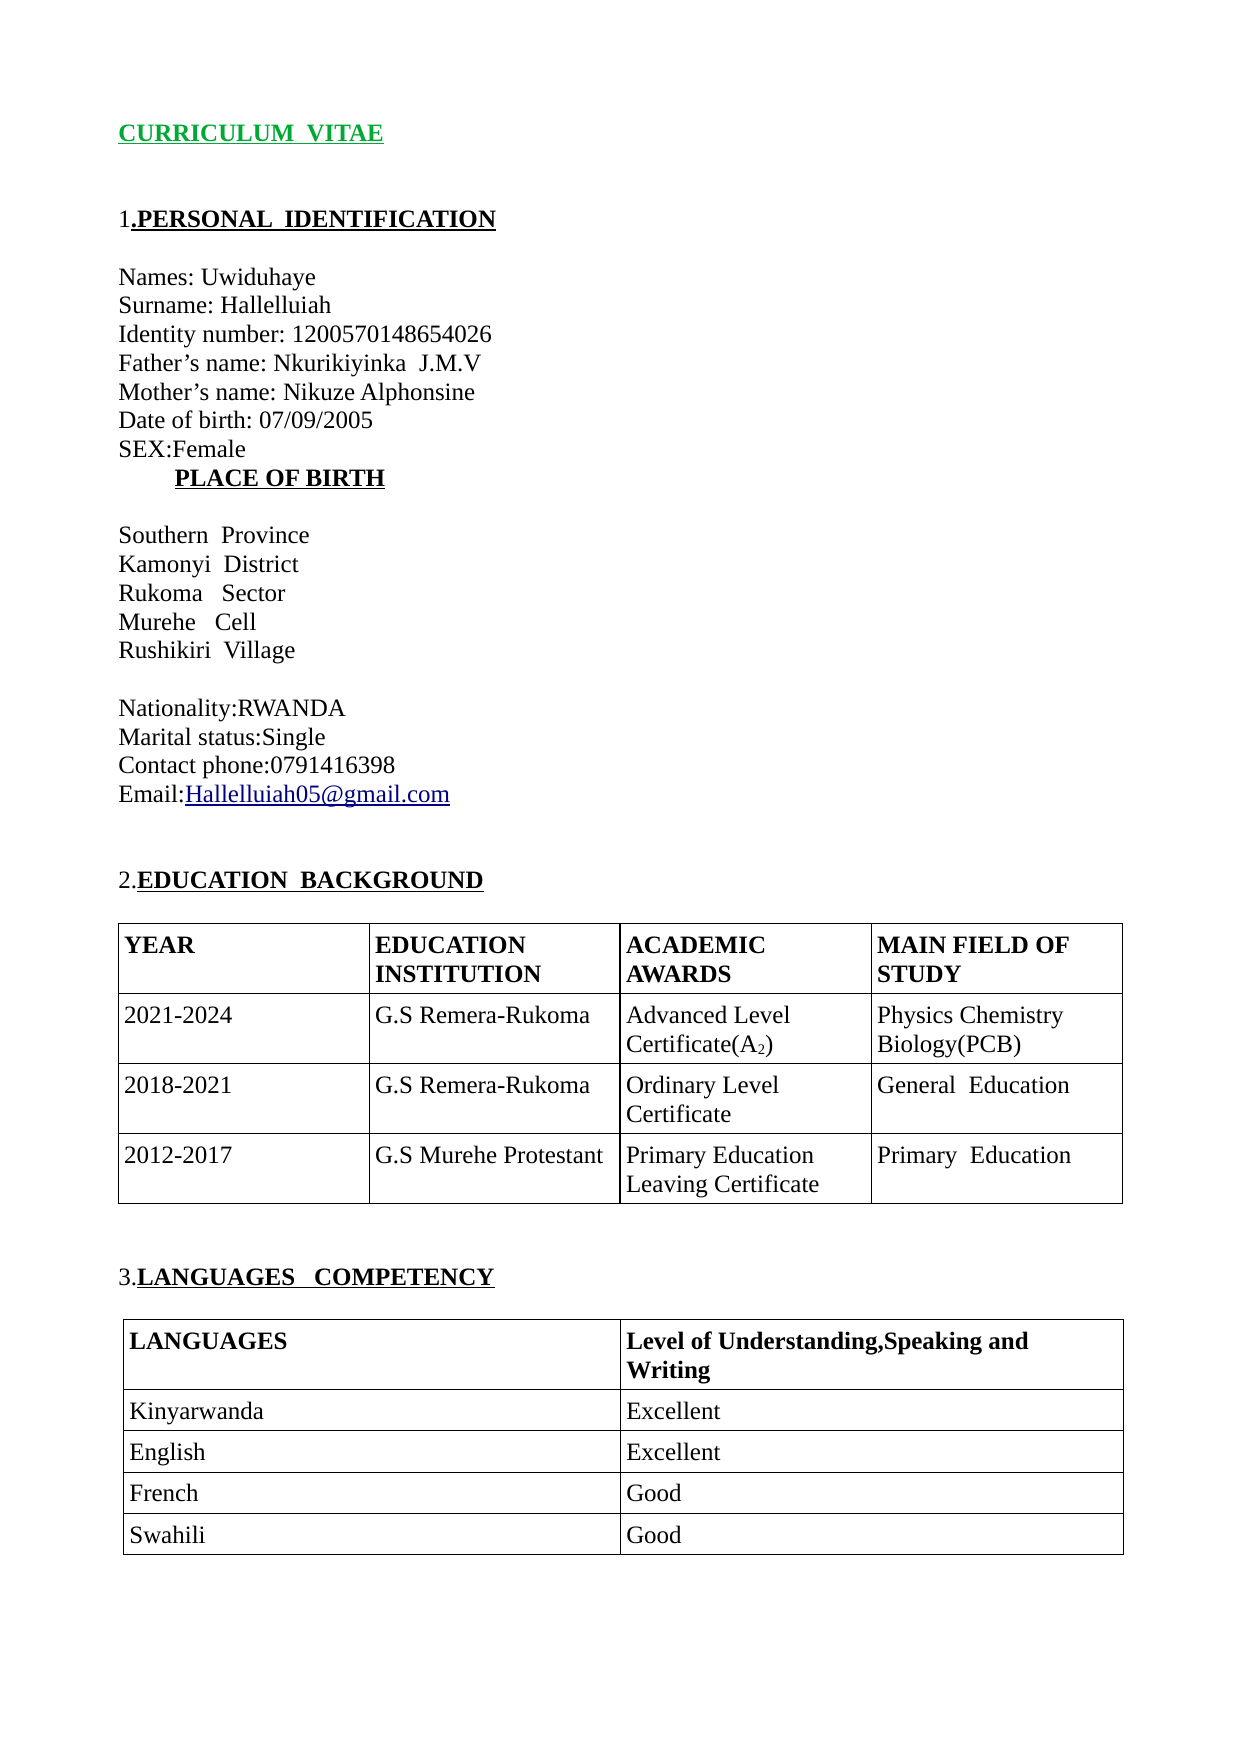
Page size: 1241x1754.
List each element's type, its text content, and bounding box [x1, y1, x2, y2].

text Date of birth: 07/09/2005 [118, 406, 1122, 434]
text Southern Province [118, 521, 1122, 549]
table_header YEAR [119, 924, 369, 993]
table_cell Ordinary Level Certificate [621, 1064, 871, 1133]
table_cell Excellent [621, 1431, 1123, 1472]
table_cell Primary Education [872, 1134, 1122, 1203]
table_header LANGUAGES [124, 1320, 620, 1389]
text Marital status:Single [118, 722, 1122, 751]
text Identity number: 1200570148654026 [118, 319, 1122, 348]
table_cell Excellent [621, 1390, 1123, 1430]
text Email:Hallelluiah05@gmail.com [118, 779, 1122, 808]
table_cell Physics Chemistry Biology(PCB) [872, 994, 1122, 1063]
table_cell English [124, 1431, 620, 1472]
text Kamonyi District [118, 549, 1122, 578]
table_cell 2021-2024 [119, 994, 369, 1063]
table_cell G.S Remera-Rukoma [370, 994, 619, 1063]
table_cell Swahili [124, 1514, 620, 1554]
text Rukoma Sector [118, 578, 1122, 607]
table_header ACADEMIC AWARDS [621, 924, 871, 993]
table_cell G.S Remera-Rukoma [370, 1064, 619, 1133]
text Contact phone:0791416398 [118, 751, 1122, 779]
table_cell Good [621, 1514, 1123, 1554]
table_cell Primary Education Leaving Certificate [621, 1134, 871, 1203]
text 1.PERSONAL IDENTIFICATION [118, 204, 1122, 233]
text PLACE OF BIRTH [118, 463, 1122, 492]
text 3.LANGUAGES COMPETENCY [118, 1262, 1122, 1290]
table_cell G.S Murehe Protestant [370, 1134, 619, 1203]
table_header EDUCATION INSTITUTION [370, 924, 619, 993]
table_header Level of Understanding,Speaking and Writing [621, 1320, 1123, 1389]
table_header MAIN FIELD OF STUDY [872, 924, 1122, 993]
text CURRICULUM VITAE [118, 118, 1122, 147]
text Surname: Hallelluiah [118, 291, 1122, 319]
table_cell General Education [872, 1064, 1122, 1133]
text Murehe Cell [118, 607, 1122, 636]
table_cell French [124, 1473, 620, 1513]
table_cell 2018-2021 [119, 1064, 369, 1133]
table_cell Good [621, 1473, 1123, 1513]
text SEX:Female [118, 434, 1122, 463]
text Mother’s name: Nikuze Alphonsine [118, 377, 1122, 406]
text 2.EDUCATION BACKGROUND [118, 866, 1122, 894]
text Rushikiri Village [118, 636, 1122, 664]
text Nationality:RWANDA [118, 693, 1122, 722]
table_cell Advanced Level Certificate(A2) [621, 994, 871, 1063]
table_cell Kinyarwanda [124, 1390, 620, 1430]
text Names: Uwiduhaye [118, 262, 1122, 291]
table_cell 2012-2017 [119, 1134, 369, 1203]
text Father’s name: Nkurikiyinka J.M.V [118, 348, 1122, 377]
